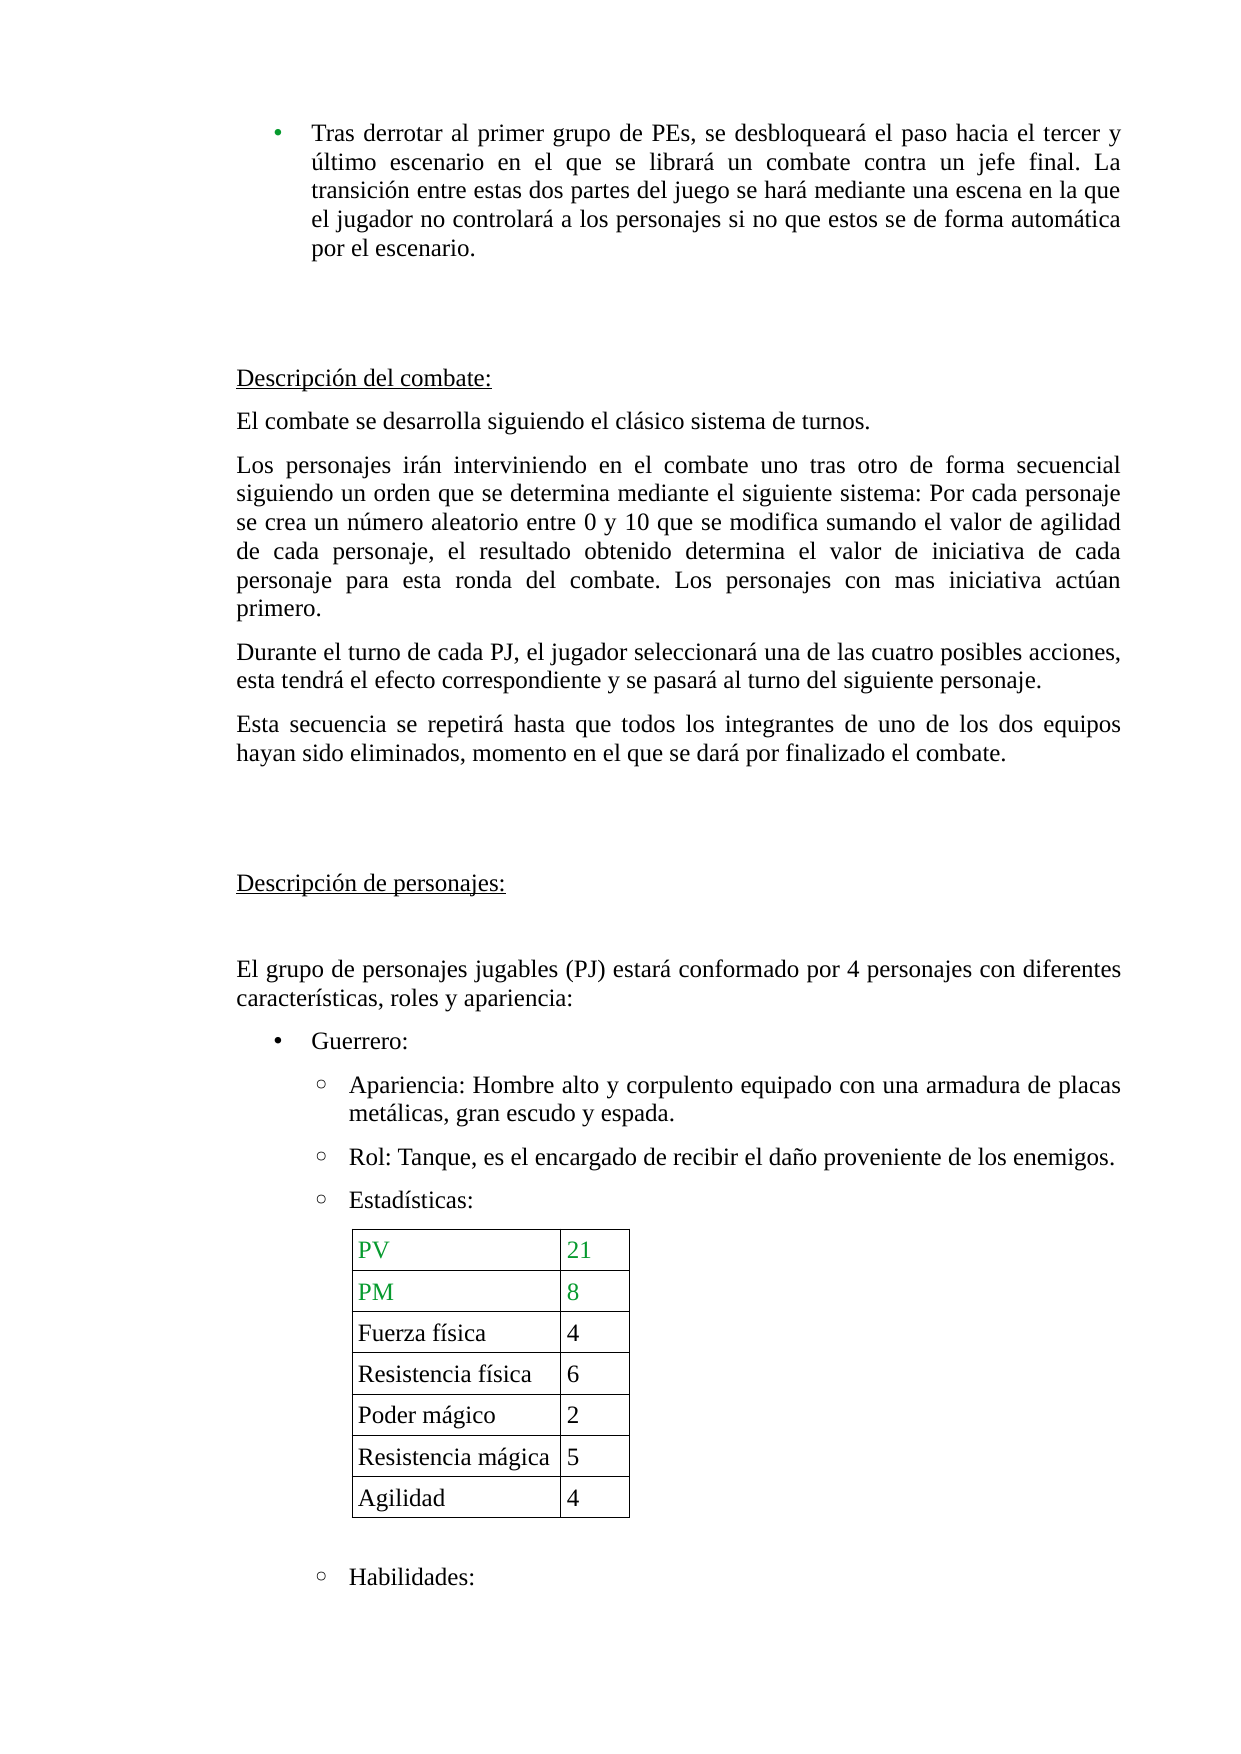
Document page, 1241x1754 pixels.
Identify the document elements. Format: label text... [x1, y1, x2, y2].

list Rol: Tanque, es el encargado de recibir el daño proveniente de los enemigos. [311, 1142, 1122, 1171]
table_header PV [353, 1230, 560, 1270]
table_header 21 [561, 1230, 629, 1270]
table_cell Poder mágico [353, 1395, 560, 1435]
text Descripción del combate: [236, 363, 1122, 392]
text El combate se desarrolla siguiendo el clásico sistema de turnos. [236, 406, 1122, 435]
list Apariencia: Hombre alto y corpulento equipado con una armadura de placas metálicas, gran escudo y espada. [311, 1070, 1122, 1127]
table_cell PM [353, 1271, 560, 1311]
list Tras derrotar al primer grupo de PEs, se desbloqueará el paso hacia el tercer y último escenario en el que se librará un combate contra un jefe final. La transición entre estas dos partes del juego se hará mediante una escena en la que el jugador no controlará a los personajes si no que estos se de forma automática por el escenario. [274, 118, 1122, 262]
table_cell Agilidad [353, 1477, 560, 1517]
table_cell 6 [561, 1353, 629, 1393]
text Descripción de personajes: [236, 868, 1122, 896]
table_cell Fuerza física [353, 1312, 560, 1352]
table_cell 8 [561, 1271, 629, 1311]
table_cell 4 [561, 1312, 629, 1352]
table_cell 5 [561, 1436, 629, 1476]
table_cell 4 [561, 1477, 629, 1517]
text El grupo de personajes jugables (PJ) estará conformado por 4 personajes con diferentes características, roles y apariencia: [236, 954, 1122, 1012]
list Estadísticas: [311, 1185, 1122, 1214]
text Durante el turno de cada PJ, el jugador seleccionará una de las cuatro posibles acciones, esta tendrá el efecto correspondiente y se pasará al turno del siguiente personaje. [236, 637, 1122, 694]
table_cell Resistencia física [353, 1353, 560, 1393]
table_cell Resistencia mágica [353, 1436, 560, 1476]
list Habilidades: [311, 1562, 1122, 1590]
table_cell 2 [561, 1395, 629, 1435]
text Esta secuencia se repetirá hasta que todos los integrantes de uno de los dos equipos hayan sido eliminados, momento en el que se dará por finalizado el combate. [236, 709, 1122, 766]
text Los personajes irán interviniendo en el combate uno tras otro de forma secuencial siguiendo un orden que se determina mediante el siguiente sistema: Por cada personaje se crea un número aleatorio entre 0 y 10 que se modifica sumando el valor de agilidad de cada personaje, el resultado obtenido determina el valor de iniciativa de cada personaje para esta ronda del combate. Los personajes con mas iniciativa actúan primero. [236, 450, 1122, 622]
list Guerrero: [274, 1026, 1122, 1055]
